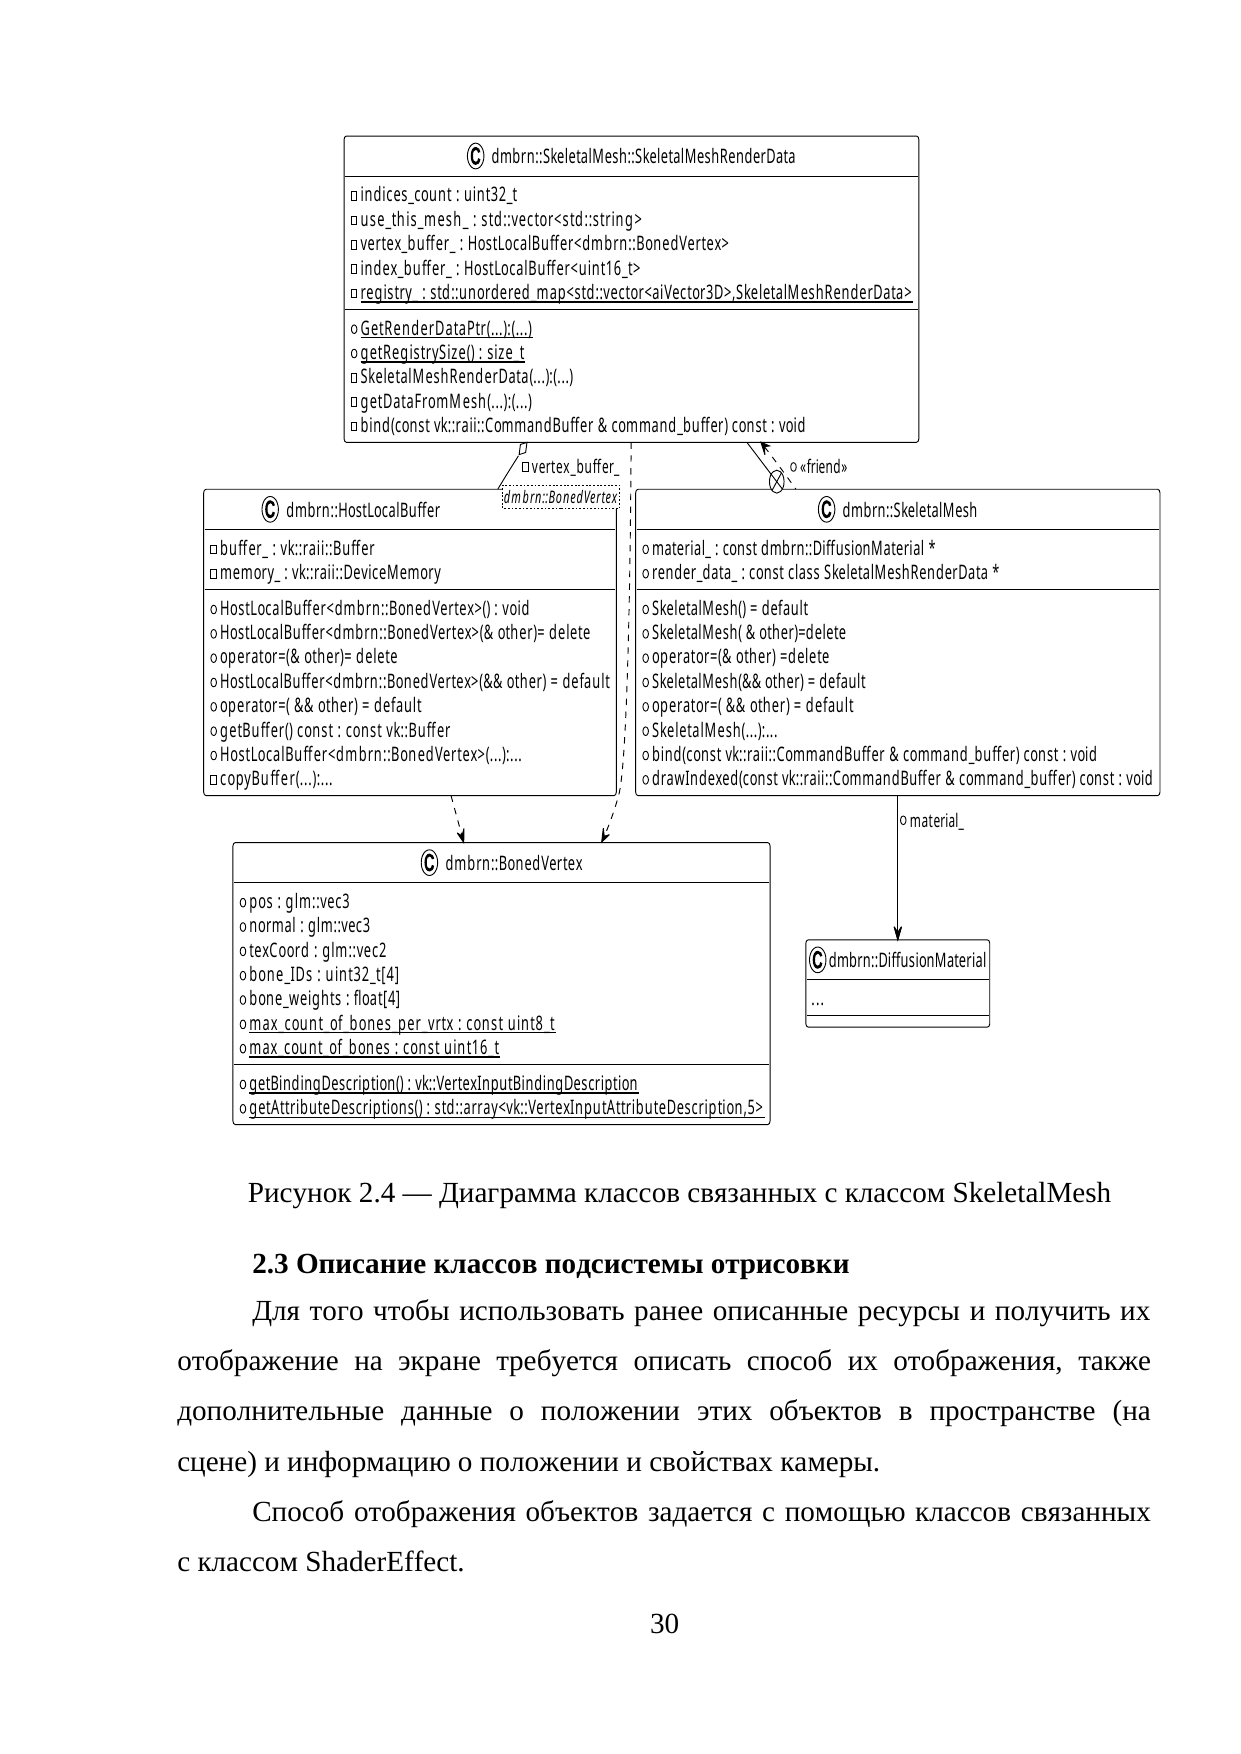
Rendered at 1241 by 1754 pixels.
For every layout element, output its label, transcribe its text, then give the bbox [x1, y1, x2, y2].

text Рисунок 2.4 — Диаграмма классов связанных с классом SkeletalMesh [177, 1176, 1182, 1209]
text Способ отображения объектов задается с помощью классов связанных с классом ShaderEffect. [177, 1494, 1152, 1578]
text Для того чтобы использовать ранее описанные ресурсы и получить их отображение на экране требуется описать способ их отображения, также дополнительные данные о положении этих объектов в пространстве (на сцене) и информацию о положении и свойствах камеры. [177, 1293, 1152, 1477]
subtitle Описание классов подсистемы отрисовки [177, 1247, 1152, 1280]
